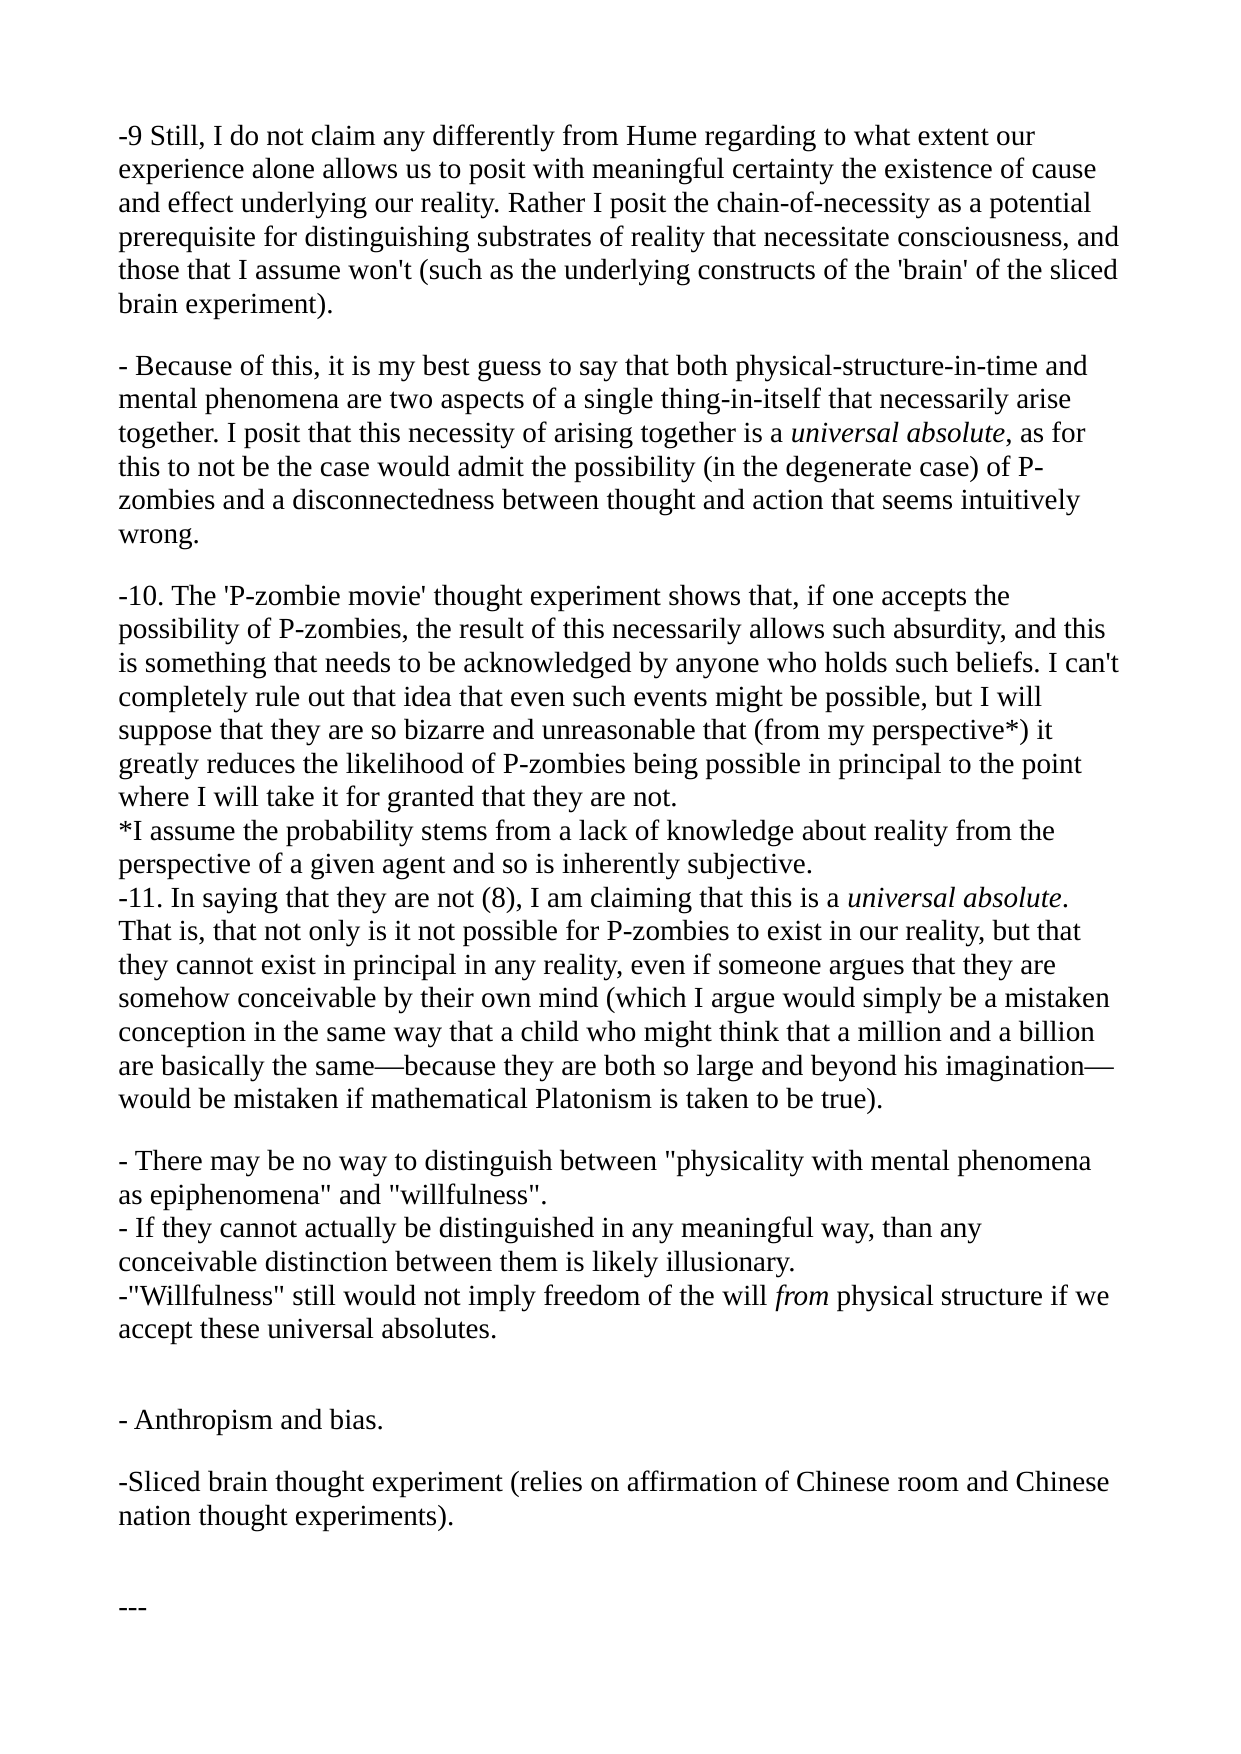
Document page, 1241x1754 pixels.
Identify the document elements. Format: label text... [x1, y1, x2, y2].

text -9 Still, I do not claim any differently from Hume regarding to what extent our experience alone allows us to posit with meaningful certainty the existence of cause and effect underlying our reality. Rather I posit the chain-of-necessity as a potential prerequisite for distinguishing substrates of reality that necessitate consciousness, and those that I assume won't (such as the underlying constructs of the 'brain' of the sliced brain experiment). [118, 118, 1122, 319]
text -"Willfulness" still would not imply freedom of the will from physical structure if we accept these universal absolutes. [118, 1278, 1122, 1345]
text -Sliced brain thought experiment (relies on affirmation of Chinese room and Chinese nation thought experiments). [118, 1464, 1122, 1532]
text -10. The 'P-zombie movie' thought experiment shows that, if one accepts the possibility of P-zombies, the result of this necessarily allows such absurdity, and this is something that needs to be acknowledged by anyone who holds such beliefs. I can't completely rule out that idea that even such events might be possible, but I will suppose that they are so bizarre and unreasonable that (from my perspective*) it greatly reduces the likelihood of P-zombies being possible in principal to the point where I will take it for granted that they are not. [118, 578, 1122, 813]
text *I assume the probability stems from a lack of knowledge about reality from the perspective of a given agent and so is inherently subjective. [118, 813, 1122, 880]
text - Because of this, it is my best guess to say that both physical-structure-in-time and mental phenomena are two aspects of a single thing-in-itself that necessarily arise together. I posit that this necessity of arising together is a universal absolute, as for this to not be the case would admit the possibility (in the degenerate case) of P-zombies and a disconnectedness between thought and action that seems intuitively wrong. [118, 348, 1122, 549]
text - Anthropism and bias. [118, 1402, 1122, 1436]
text -11. In saying that they are not (8), I am claiming that this is a universal absolute. That is, that not only is it not possible for P-zombies to exist in our reality, but that they cannot exist in principal in any reality, even if someone argues that they are somehow conceivable by their own mind (which I argue would simply be a mistaken conception in the same way that a child who might think that a million and a billion are basically the same—because they are both so large and beyond his imagination—would be mistaken if mathematical Platonism is taken to be true). [118, 880, 1122, 1115]
text - If they cannot actually be distinguished in any meaningful way, than any conceivable distinction between them is likely illusionary. [118, 1211, 1122, 1278]
text --- [118, 1589, 1122, 1623]
text - There may be no way to distinguish between "physicality with mental phenomena as epiphenomena" and "willfulness". [118, 1143, 1122, 1211]
